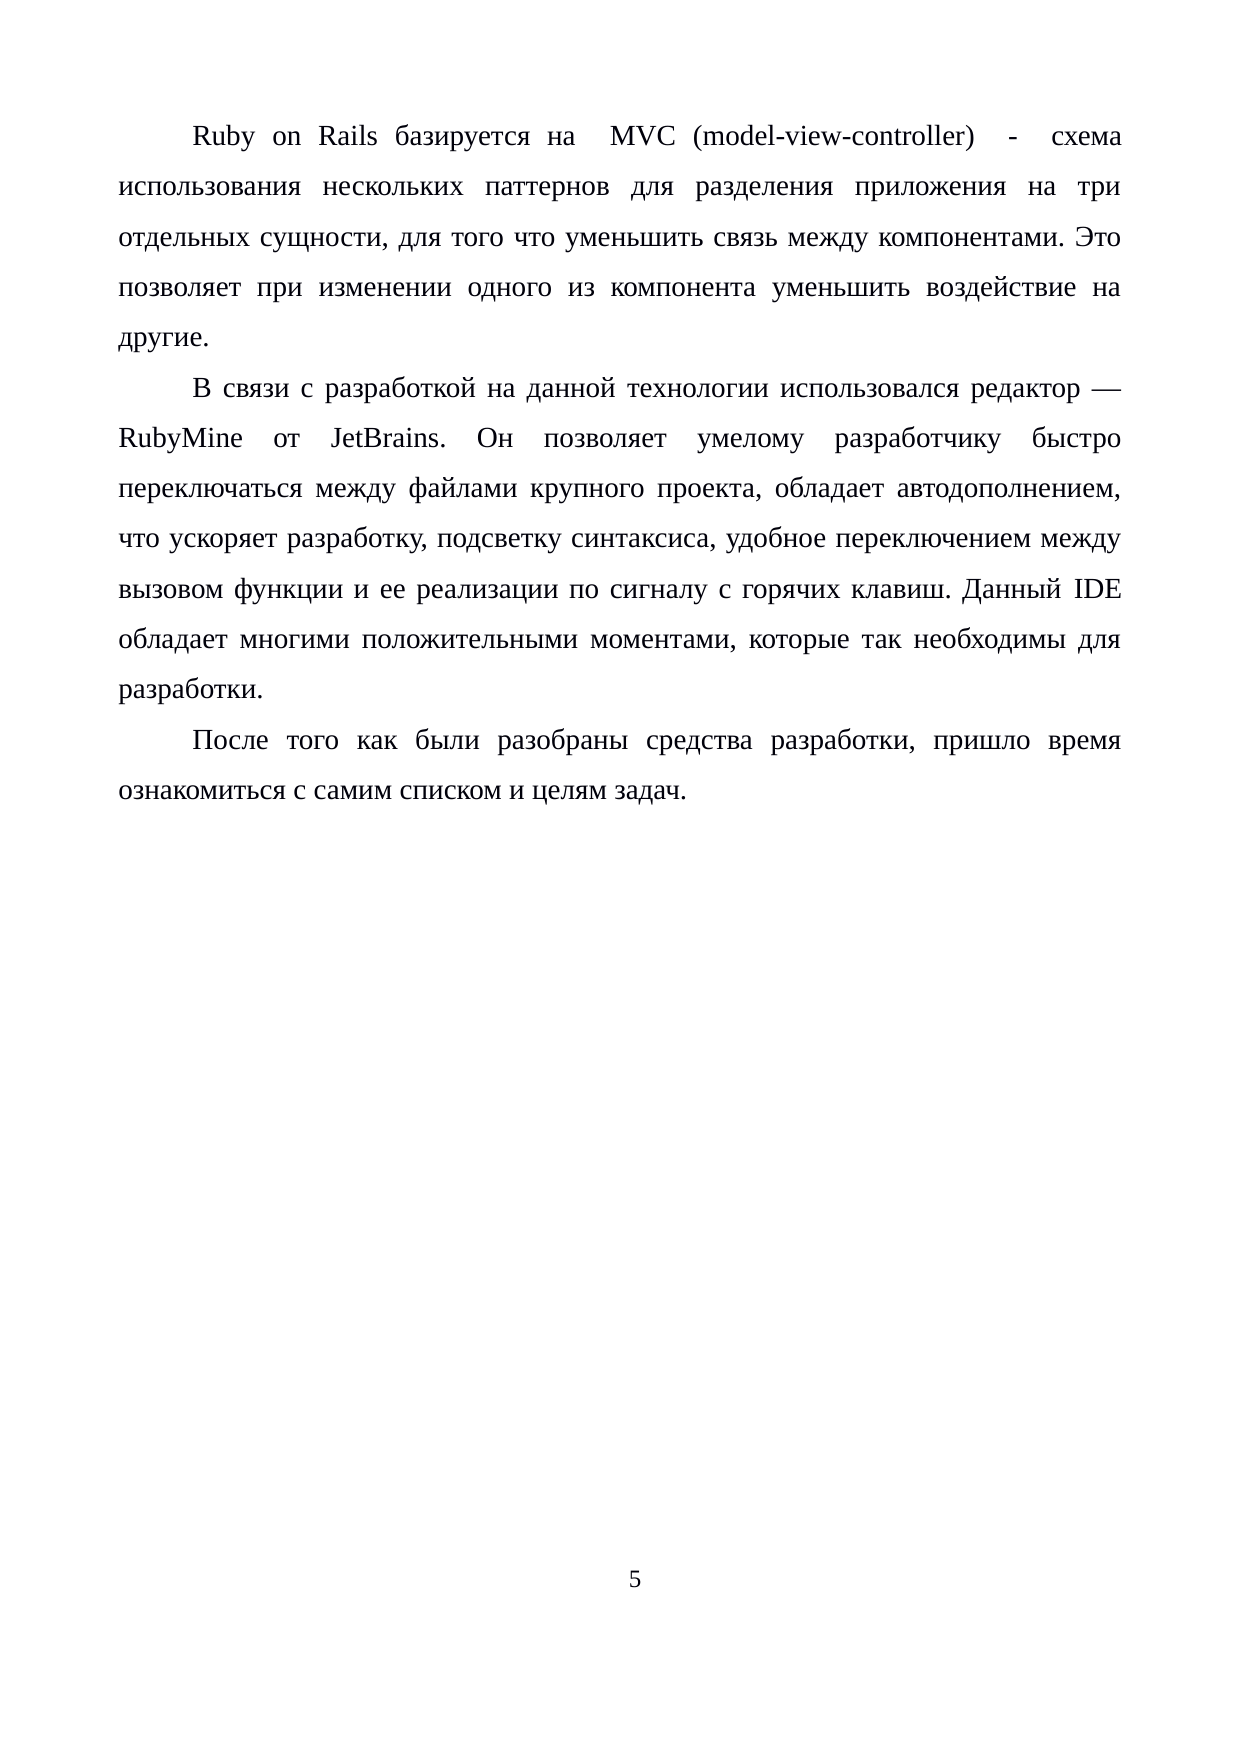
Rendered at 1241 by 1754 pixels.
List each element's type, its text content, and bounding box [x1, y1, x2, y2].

text В связи с разработкой на данной технологии использовался редактор — RubyMine от JetBrains. Он позволяет умелому разработчику быстро переключаться между файлами крупного проекта, обладает автодополнением, что ускоряет разработку, подсветку синтаксиса, удобное переключением между вызовом функции и ее реализации по сигналу с горячих клавиш. Данный IDE обладает многими положительными моментами, которые так необходимы для разработки. [118, 370, 1122, 705]
text После того как были разобраны средства разработки, пришло время ознакомиться с самим списком и целям задач. [118, 722, 1122, 806]
text Ruby on Rails базируется на MVC (model-view-controller) - схема использования нескольких паттернов для разделения приложения на три отдельных сущности, для того что уменьшить связь между компонентами. Это позволяет при изменении одного из компонента уменьшить воздействие на другие. [118, 118, 1122, 353]
